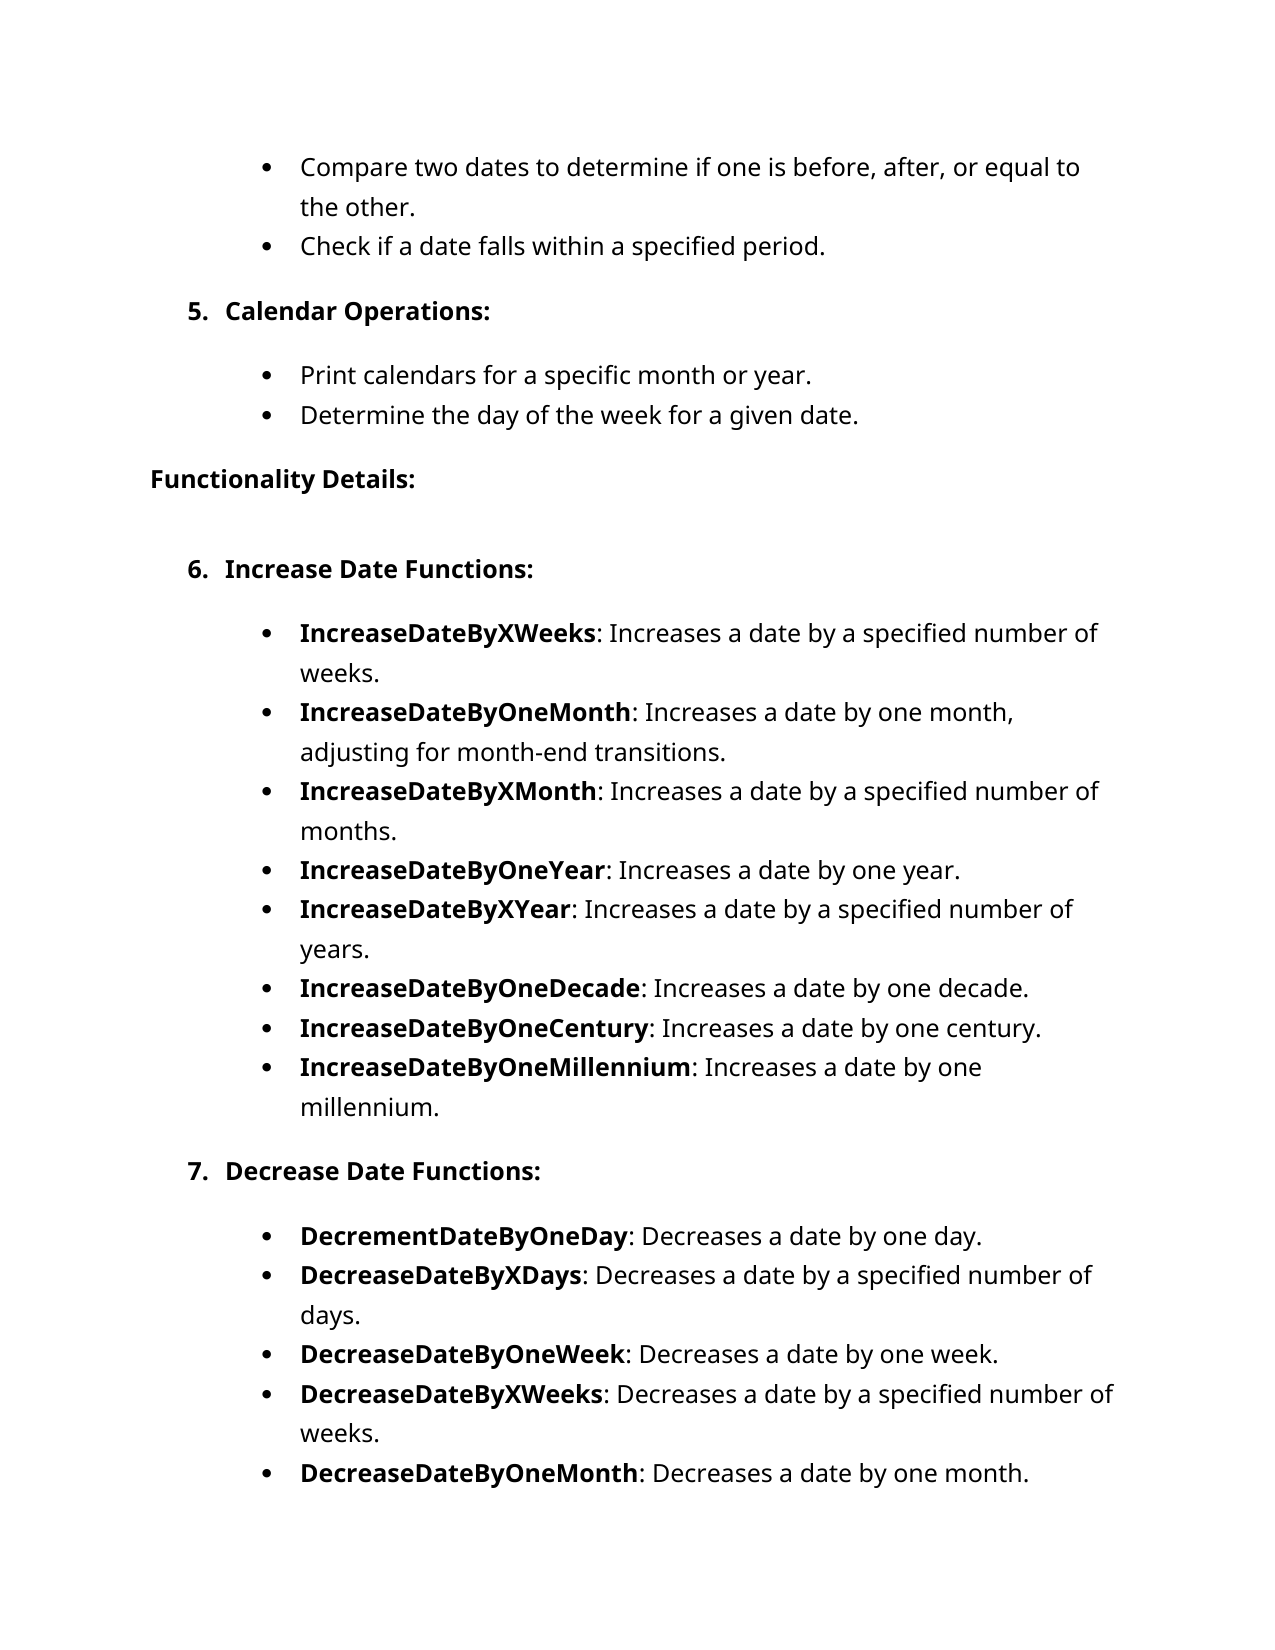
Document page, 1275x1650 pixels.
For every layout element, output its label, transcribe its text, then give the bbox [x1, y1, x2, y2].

list Print calendars for a specific month or year. [262, 358, 1125, 392]
list IncreaseDateByOneCentury: Increases a date by one century. [262, 1011, 1125, 1045]
list IncreaseDateByXMonth: Increases a date by a specified number of months. [262, 774, 1125, 847]
list DecreaseDateByOneWeek: Decreases a date by one week. [262, 1337, 1125, 1371]
list Determine the day of the week for a given date. [262, 397, 1125, 431]
list IncreaseDateByOneYear: Increases a date by one year. [262, 853, 1125, 887]
list Decrease Date Functions: [187, 1154, 1125, 1188]
text Functionality Details: [150, 462, 1125, 496]
list DecrementDateByOneDay: Decreases a date by one day. [262, 1218, 1125, 1253]
list IncreaseDateByOneMillennium: Increases a date by one millennium. [262, 1050, 1125, 1124]
list DecreaseDateByXWeeks: Decreases a date by a specified number of weeks. [262, 1376, 1125, 1450]
list IncreaseDateByOneMonth: Increases a date by one month, adjusting for month-end transitions. [262, 695, 1125, 768]
list Compare two dates to determine if one is before, after, or equal to the other. [262, 150, 1125, 223]
list Increase Date Functions: [187, 551, 1125, 585]
list Check if a date falls within a specified period. [262, 229, 1125, 263]
list IncreaseDateByXWeeks: Increases a date by a specified number of weeks. [262, 616, 1125, 689]
list Calendar Operations: [187, 293, 1125, 327]
list DecreaseDateByOneMonth: Decreases a date by one month. [262, 1455, 1125, 1489]
list DecreaseDateByXDays: Decreases a date by a specified number of days. [262, 1258, 1125, 1332]
list IncreaseDateByXYear: Increases a date by a specified number of years. [262, 892, 1125, 966]
list IncreaseDateByOneDecade: Increases a date by one decade. [262, 971, 1125, 1005]
